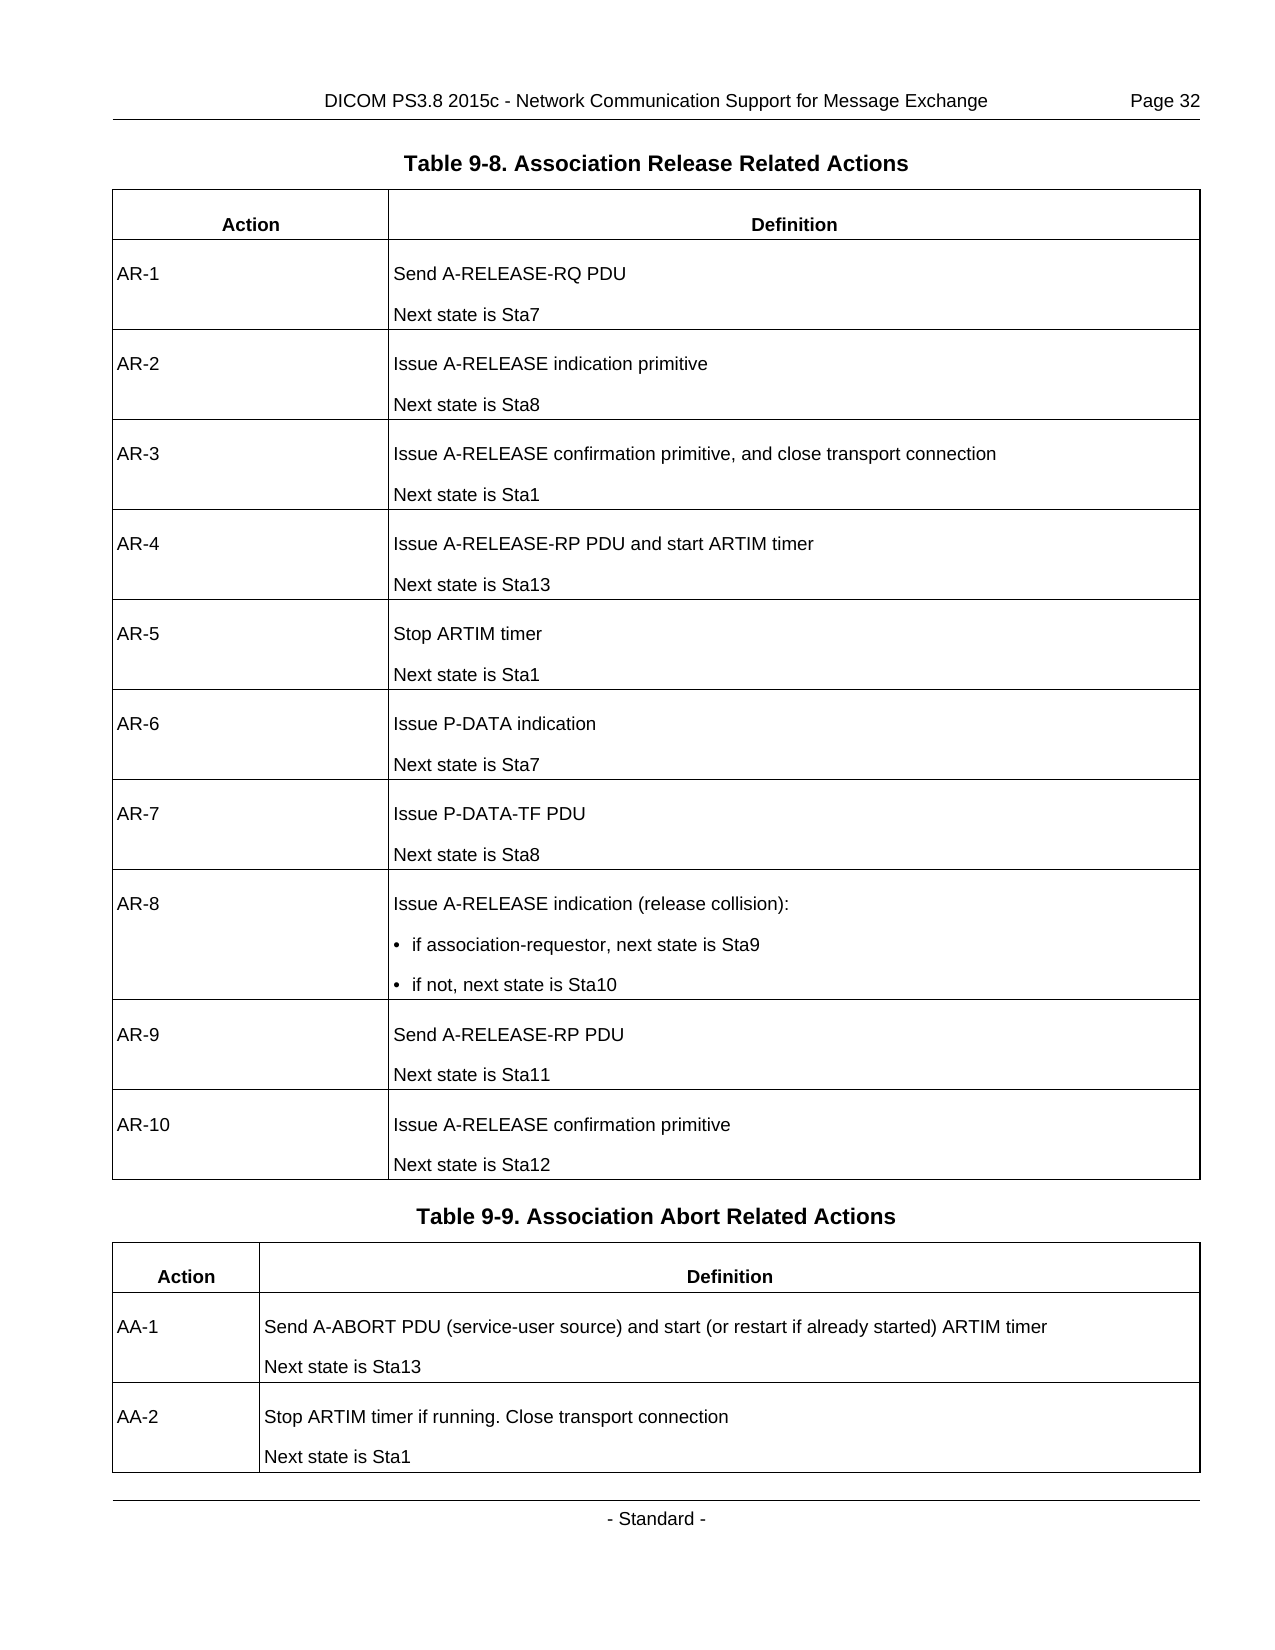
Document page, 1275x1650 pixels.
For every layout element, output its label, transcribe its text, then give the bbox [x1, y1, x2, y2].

table_cell AR-2 [113, 330, 388, 419]
table_cell AR-1 [113, 240, 388, 329]
table_cell Issue A-RELEASE confirmation primitive Next state is Sta12 [389, 1090, 1199, 1179]
table_cell Issue P-DATA-TF PDU Next state is Sta8 [389, 780, 1199, 869]
table_cell Issue A-RELEASE-RP PDU and start ARTIM timer Next state is Sta13 [389, 510, 1199, 599]
table_cell AR-10 [113, 1090, 388, 1179]
table_header Action [113, 190, 388, 239]
table_header Definition [260, 1243, 1199, 1292]
table_cell AR-9 [113, 1000, 388, 1089]
table_cell AR-7 [113, 780, 388, 869]
table_cell AR-8 [113, 870, 388, 999]
text Table 9-8. Association Release Related Actions [112, 150, 1200, 176]
table_cell Stop ARTIM timer Next state is Sta1 [389, 600, 1199, 689]
table_cell Send A-RELEASE-RP PDU Next state is Sta11 [389, 1000, 1199, 1089]
table_cell AR-6 [113, 690, 388, 779]
table_cell AA-2 [113, 1383, 259, 1472]
table_cell Send A-RELEASE-RQ PDU Next state is Sta7 [389, 240, 1199, 329]
table_cell Send A-ABORT PDU (service-user source) and start (or restart if already started) ARTIM timer Next state is Sta13 [260, 1293, 1199, 1382]
text Table 9-9. Association Abort Related Actions [112, 1203, 1200, 1229]
table_cell Issue A-RELEASE indication (release collision): if association-requestor, next state is Sta9 if not, next state is Sta10 [389, 870, 1199, 999]
table_header Definition [389, 190, 1199, 239]
table_header Action [113, 1243, 259, 1292]
table_cell Issue A-RELEASE confirmation primitive, and close transport connection Next state is Sta1 [389, 420, 1199, 509]
table_cell Stop ARTIM timer if running. Close transport connection Next state is Sta1 [260, 1383, 1199, 1472]
table_cell AA-1 [113, 1293, 259, 1382]
table_cell Issue P-DATA indication Next state is Sta7 [389, 690, 1199, 779]
table_cell AR-4 [113, 510, 388, 599]
table_cell AR-5 [113, 600, 388, 689]
table_cell AR-3 [113, 420, 388, 509]
table_cell Issue A-RELEASE indication primitive Next state is Sta8 [389, 330, 1199, 419]
